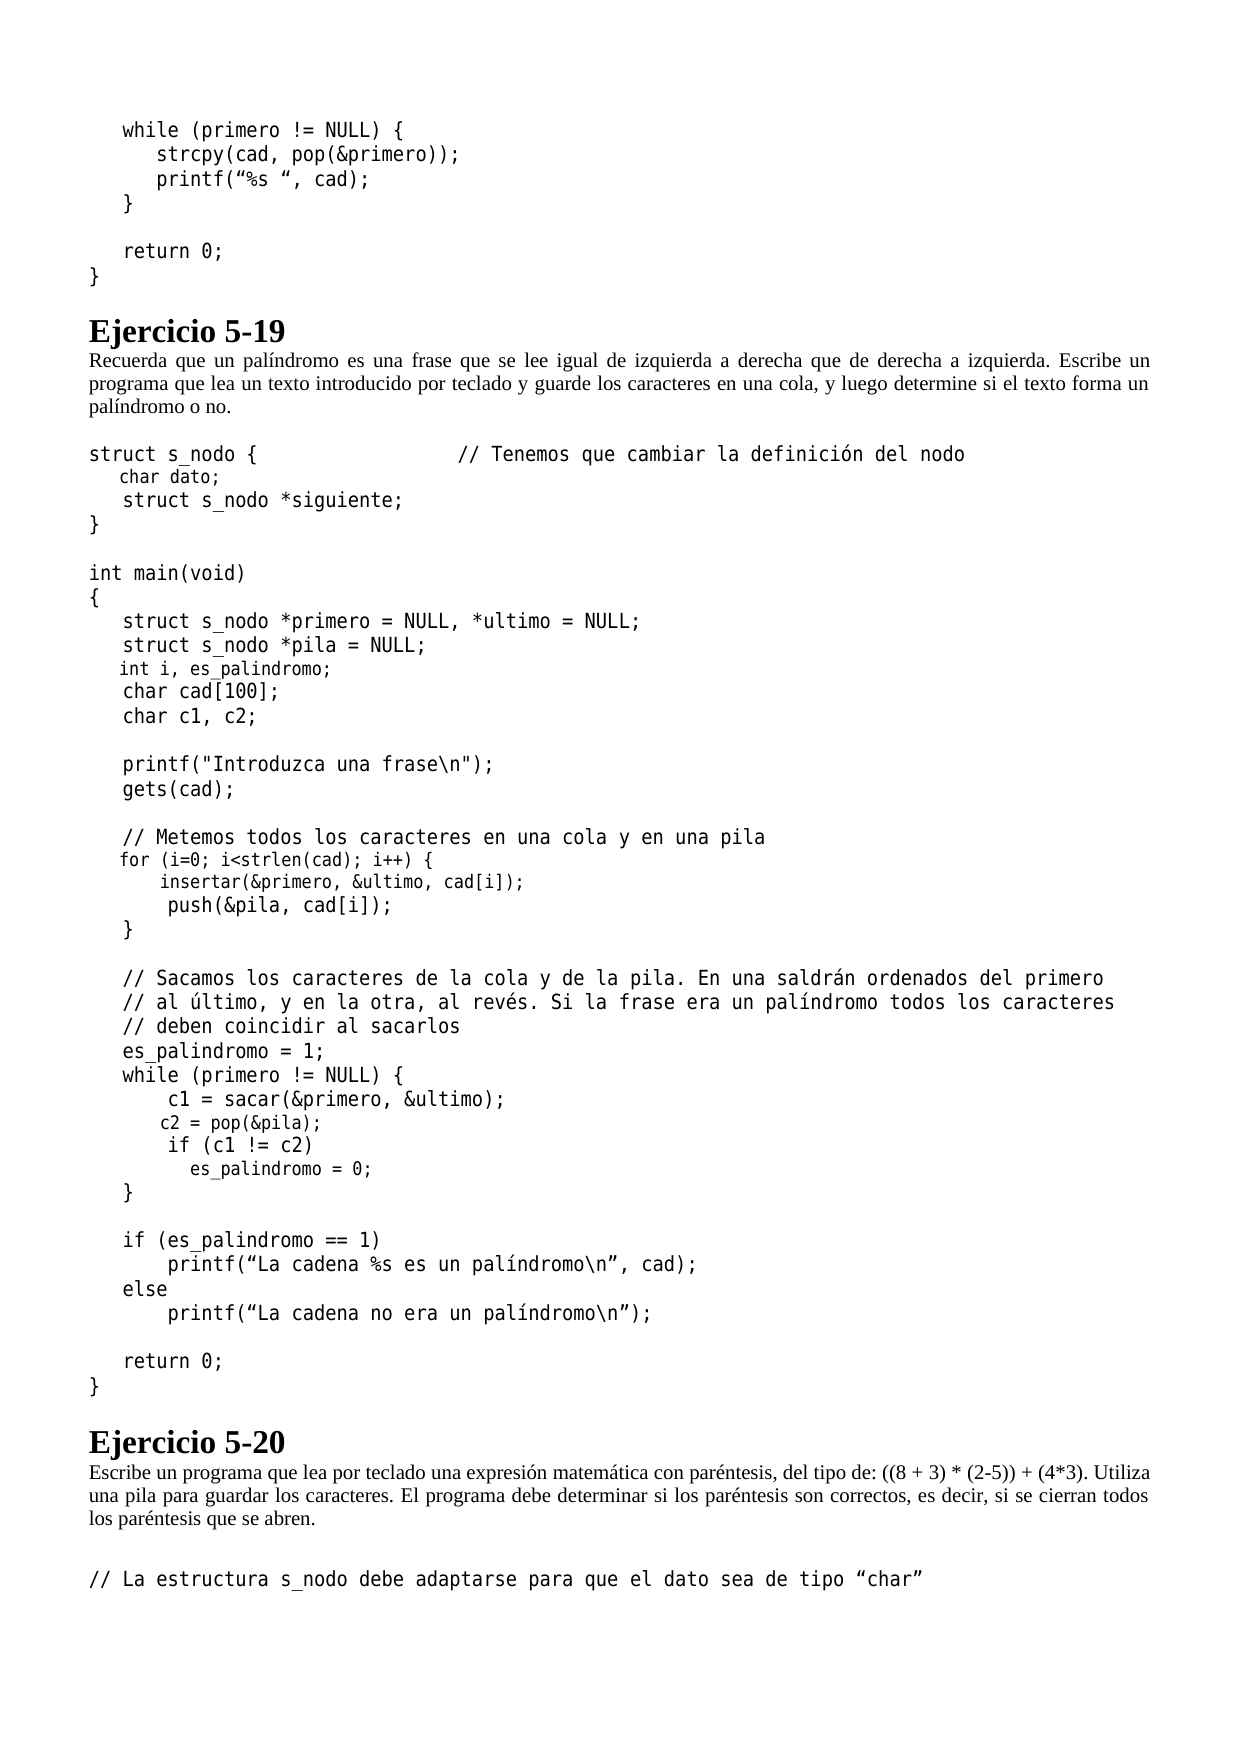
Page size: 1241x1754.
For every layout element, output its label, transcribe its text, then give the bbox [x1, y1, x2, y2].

text char cad[100]; [88, 679, 1152, 704]
text char c1, c2; [88, 704, 1152, 728]
text } [88, 264, 1152, 288]
text struct s_nodo *siguiente; [88, 488, 1152, 512]
text printf(“La cadena %s es un palíndromo\n”, cad); [88, 1252, 1152, 1277]
text // La estructura s_nodo debe adaptarse para que el dato sea de tipo “char” [88, 1567, 1152, 1591]
text strcpy(cad, pop(&primero)); [88, 142, 1152, 167]
text int main(void) [88, 561, 1152, 585]
text } [88, 917, 1152, 942]
text // al último, y en la otra, al revés. Si la frase era un palíndromo todos los caracteres [88, 990, 1152, 1014]
text } [88, 1180, 1152, 1204]
text return 0; [88, 1349, 1152, 1374]
text return 0; [88, 239, 1152, 264]
text while (primero != NULL) { [88, 118, 1152, 142]
text es_palindromo = 0; [88, 1158, 1152, 1180]
text if (es_palindromo == 1) [88, 1228, 1152, 1252]
text printf("Introduzca una frase\n"); [88, 752, 1152, 777]
text printf(“%s “, cad); [88, 167, 1152, 191]
text Recuerda que un palíndromo es una frase que se lee igual de izquierda a derecha que de derecha a izquierda. Escribe un programa que lea un texto introducido por teclado y guarde los caracteres en una cola, y luego determine si el texto forma un palíndromo o no. [88, 349, 1152, 418]
text es_palindromo = 1; [88, 1039, 1152, 1063]
text struct s_nodo *primero = NULL, *ultimo = NULL; [88, 609, 1152, 633]
text Ejercicio 5-20 [88, 1424, 1152, 1461]
text if (c1 != c2) [88, 1133, 1152, 1158]
text for (i=0; i<strlen(cad); i++) { [88, 849, 1152, 871]
text } [88, 512, 1152, 536]
text // Sacamos los caracteres de la cola y de la pila. En una saldrán ordenados del primero [88, 966, 1152, 990]
text insertar(&primero, &ultimo, cad[i]); [88, 871, 1152, 893]
text c1 = sacar(&primero, &ultimo); [88, 1087, 1152, 1112]
text push(&pila, cad[i]); [88, 893, 1152, 917]
text struct s_nodo { // Tenemos que cambiar la definición del nodo [88, 442, 1152, 466]
text // deben coincidir al sacarlos [88, 1014, 1152, 1039]
text while (primero != NULL) { [88, 1063, 1152, 1087]
text struct s_nodo *pila = NULL; [88, 633, 1152, 658]
text } [88, 1374, 1152, 1398]
text { [88, 585, 1152, 609]
text Ejercicio 5-19 [88, 312, 1152, 349]
text } [88, 191, 1152, 215]
text printf(“La cadena no era un palíndromo\n”); [88, 1301, 1152, 1325]
text Escribe un programa que lea por teclado una expresión matemática con paréntesis, del tipo de: ((8 + 3) * (2-5)) + (4*3). Utiliza una pila para guardar los caracteres. El programa debe determinar si los paréntesis son correctos, es decir, si se cierran todos los paréntesis que se abren. [88, 1461, 1152, 1530]
text int i, es_palindromo; [88, 658, 1152, 679]
text char dato; [88, 466, 1152, 488]
text else [88, 1277, 1152, 1301]
text c2 = pop(&pila); [88, 1112, 1152, 1133]
text gets(cad); [88, 777, 1152, 801]
text // Metemos todos los caracteres en una cola y en una pila [88, 825, 1152, 849]
